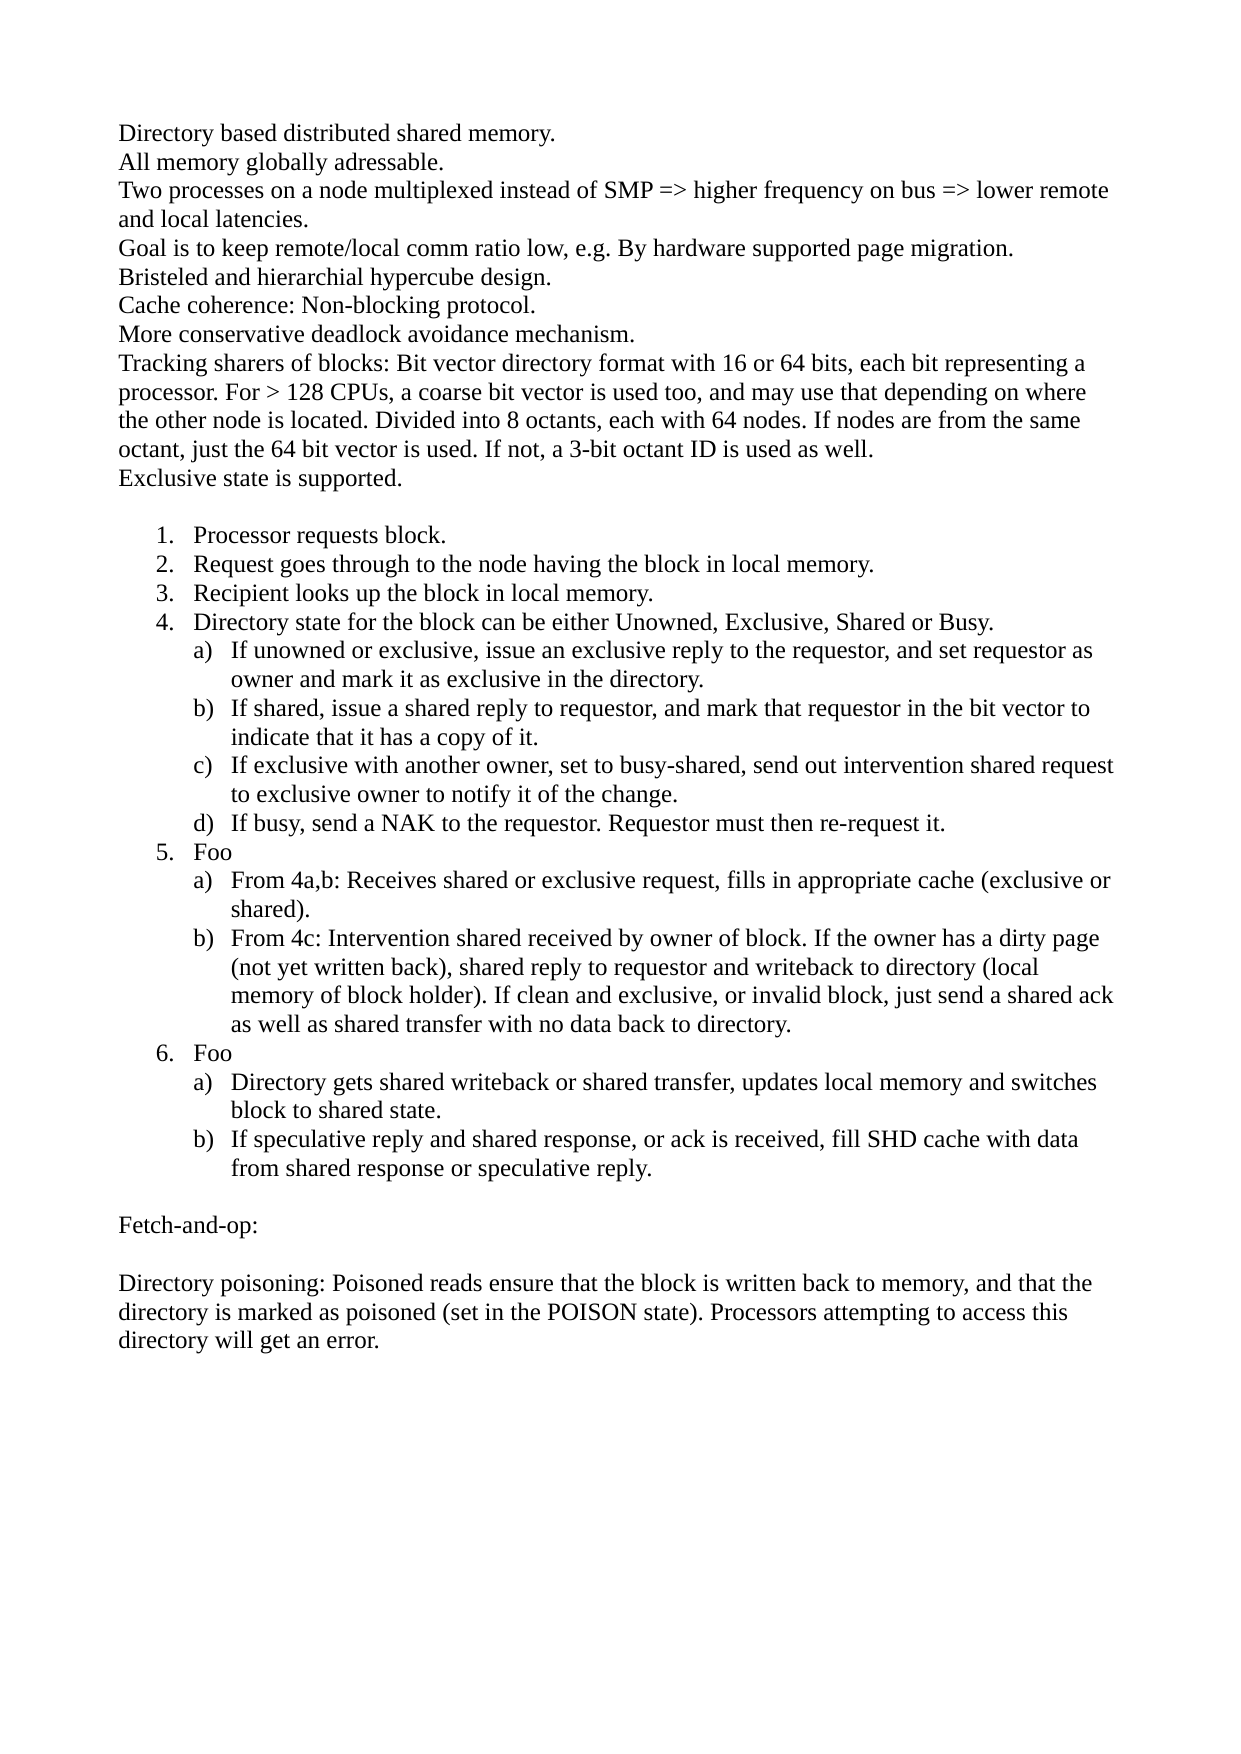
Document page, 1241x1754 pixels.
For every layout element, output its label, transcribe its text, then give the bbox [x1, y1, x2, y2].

list If unowned or exclusive, issue an exclusive reply to the requestor, and set requestor as owner and mark it as exclusive in the directory. [193, 636, 1122, 693]
text Fetch-and-op: [118, 1211, 1122, 1239]
list If exclusive with another owner, set to busy-shared, send out intervention shared request to exclusive owner to notify it of the change. [193, 751, 1122, 808]
list If speculative reply and shared response, or ack is received, fill SHD cache with data from shared response or speculative reply. [193, 1124, 1122, 1182]
list If shared, issue a shared reply to requestor, and mark that requestor in the bit vector to indicate that it has a copy of it. [193, 693, 1122, 751]
text Bristeled and hierarchial hypercube design. [118, 262, 1122, 291]
text Two processes on a node multiplexed instead of SMP => higher frequency on bus => lower remote and local latencies. [118, 176, 1122, 233]
text Cache coherence: Non-blocking protocol. [118, 291, 1122, 319]
list Request goes through to the node having the block in local memory. [156, 549, 1122, 578]
list From 4c: Intervention shared received by owner of block. If the owner has a dirty page (not yet written back), shared reply to requestor and writeback to directory (local memory of block holder). If clean and exclusive, or invalid block, just send a shared ack as well as shared transfer with no data back to directory. [193, 923, 1122, 1038]
text More conservative deadlock avoidance mechanism. [118, 319, 1122, 348]
text Goal is to keep remote/local comm ratio low, e.g. By hardware supported page migration. [118, 233, 1122, 262]
list Recipient looks up the block in local memory. [156, 578, 1122, 607]
list Processor requests block. [156, 521, 1122, 549]
list Directory gets shared writeback or shared transfer, updates local memory and switches block to shared state. [193, 1067, 1122, 1124]
text Tracking sharers of blocks: Bit vector directory format with 16 or 64 bits, each bit representing a processor. For > 128 CPUs, a coarse bit vector is used too, and may use that depending on where the other node is located. Divided into 8 octants, each with 64 nodes. If nodes are from the same octant, just the 64 bit vector is used. If not, a 3-bit octant ID is used as well. [118, 348, 1122, 463]
text Directory based distributed shared memory. [118, 118, 1122, 147]
list If busy, send a NAK to the requestor. Requestor must then re-request it. [193, 808, 1122, 837]
list Foo [156, 1038, 1122, 1067]
list Directory state for the block can be either Unowned, Exclusive, Shared or Busy. [156, 607, 1122, 636]
text Exclusive state is supported. [118, 463, 1122, 492]
text All memory globally adressable. [118, 147, 1122, 176]
list Foo [156, 837, 1122, 866]
list From 4a,b: Receives shared or exclusive request, fills in appropriate cache (exclusive or shared). [193, 866, 1122, 923]
text Directory poisoning: Poisoned reads ensure that the block is written back to memory, and that the directory is marked as poisoned (set in the POISON state). Processors attempting to access this directory will get an error. [118, 1268, 1122, 1354]
